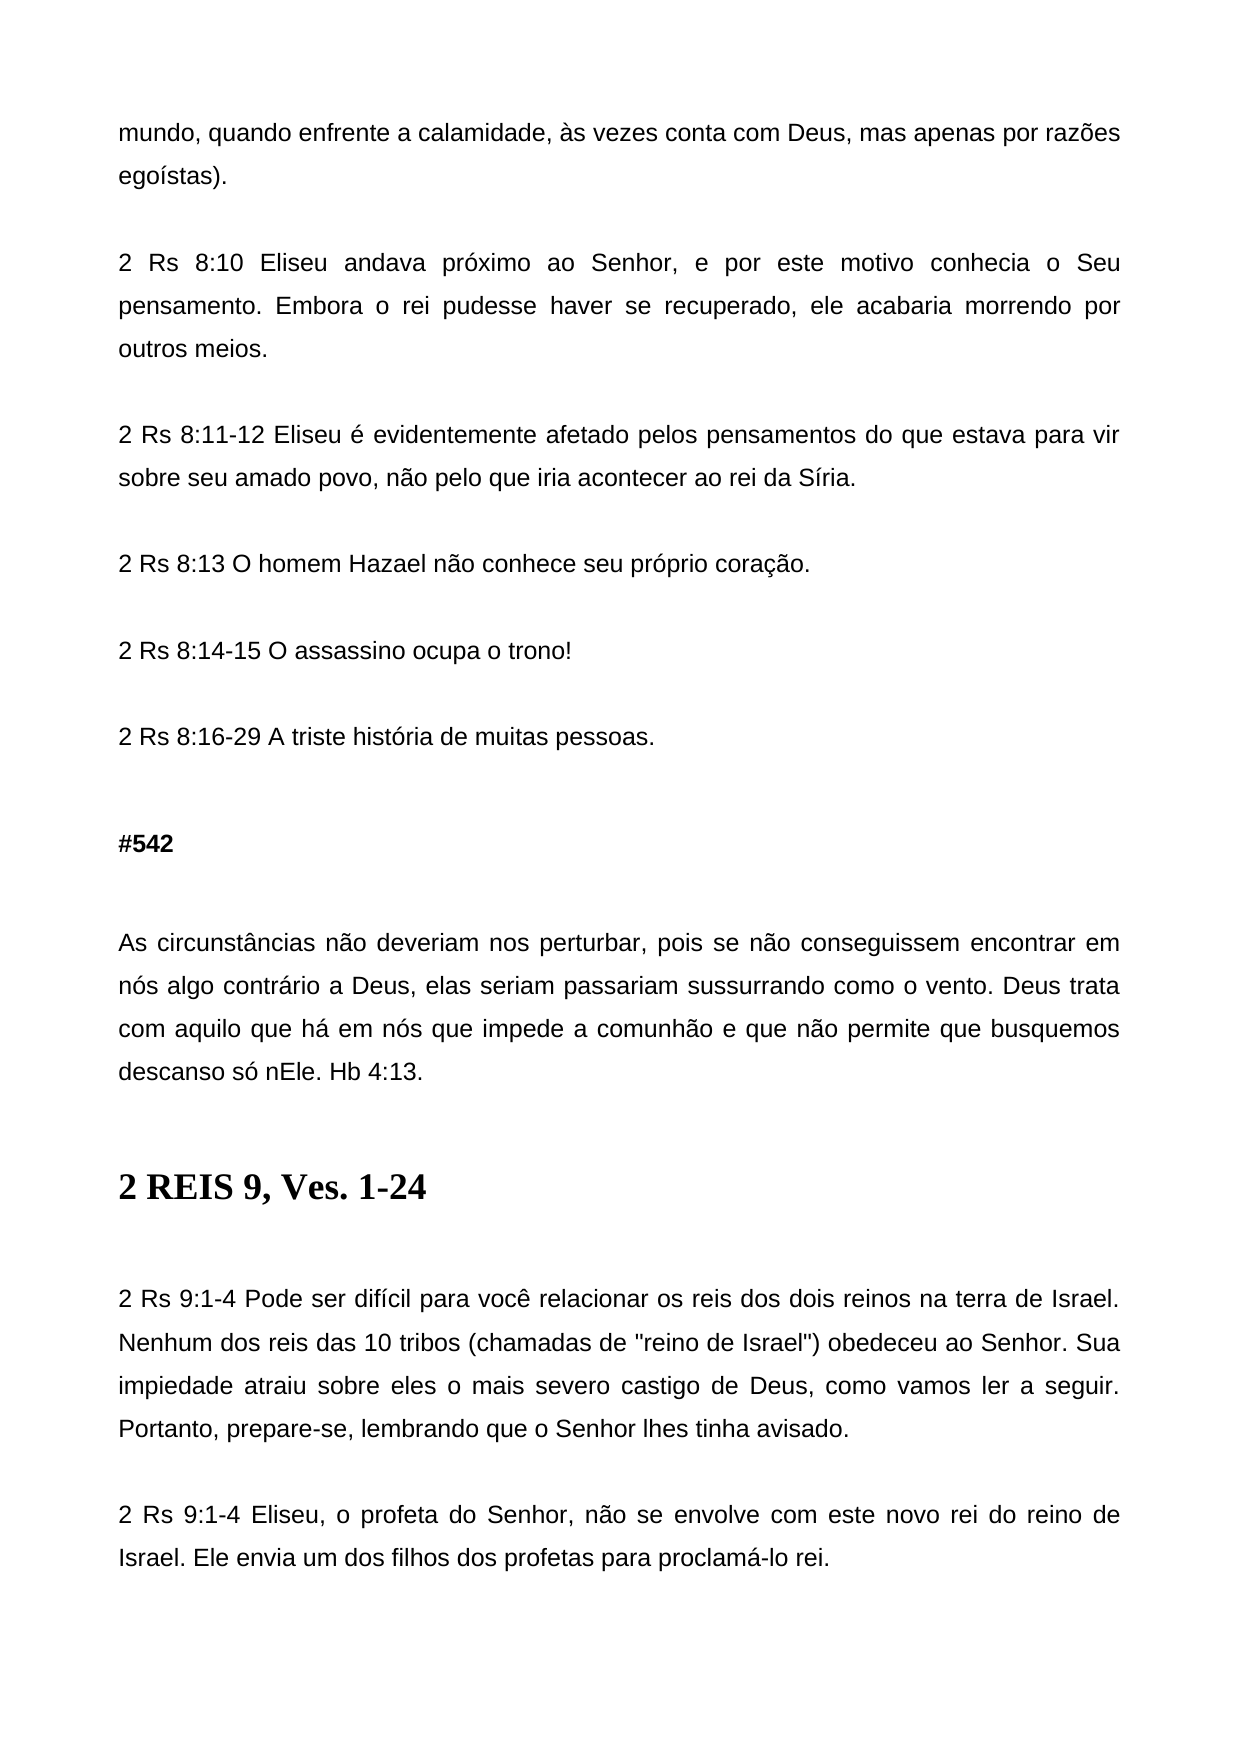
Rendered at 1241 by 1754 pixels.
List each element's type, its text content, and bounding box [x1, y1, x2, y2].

text 2 Rs 8:10 Eliseu andava próximo ao Senhor, e por este motivo conhecia o Seu pensamento. Embora o rei pudesse haver se recuperado, ele acabaria morrendo por outros meios. [118, 247, 1122, 362]
text 2 Rs 9:1-4 Eliseu, o profeta do Senhor, não se envolve com este novo rei do reino de Israel. Ele envia um dos filhos dos profetas para proclamá-lo rei. [118, 1500, 1122, 1572]
subtitle #542 [118, 829, 1122, 858]
text As circunstâncias não deveriam nos perturbar, pois se não conseguissem encontrar em nós algo contrário a Deus, elas seriam passariam sussurrando como o vento. Deus trata com aquilo que há em nós que impede a comunhão e que não permite que busquemos descanso só nEle. Hb 4:13. [118, 928, 1122, 1086]
text 2 Rs 8:14-15 O assassino ocupa o trono! [118, 636, 1122, 664]
text 2 Rs 8:13 O homem Hazael não conhece seu próprio coração. [118, 549, 1122, 578]
subtitle 2 REIS 9, Ves. 1-24 [118, 1164, 1122, 1207]
text 2 Rs 9:1-4 Pode ser difícil para você relacionar os reis dos dois reinos na terra de Israel. Nenhum dos reis das 10 tribos (chamadas de "reino de Israel") obedeceu ao Senhor. Sua impiedade atraiu sobre eles o mais severo castigo de Deus, como vamos ler a seguir. Portanto, prepare-se, lembrando que o Senhor lhes tinha avisado. [118, 1284, 1122, 1443]
text 2 Rs 8:11-12 Eliseu é evidentemente afetado pelos pensamentos do que estava para vir sobre seu amado povo, não pelo que iria acontecer ao rei da Síria. [118, 420, 1122, 492]
text 2 Rs 8:16-29 A triste história de muitas pessoas. [118, 722, 1122, 751]
text mundo, quando enfrente a calamidade, às vezes conta com Deus, mas apenas por razões egoístas). [118, 118, 1122, 190]
